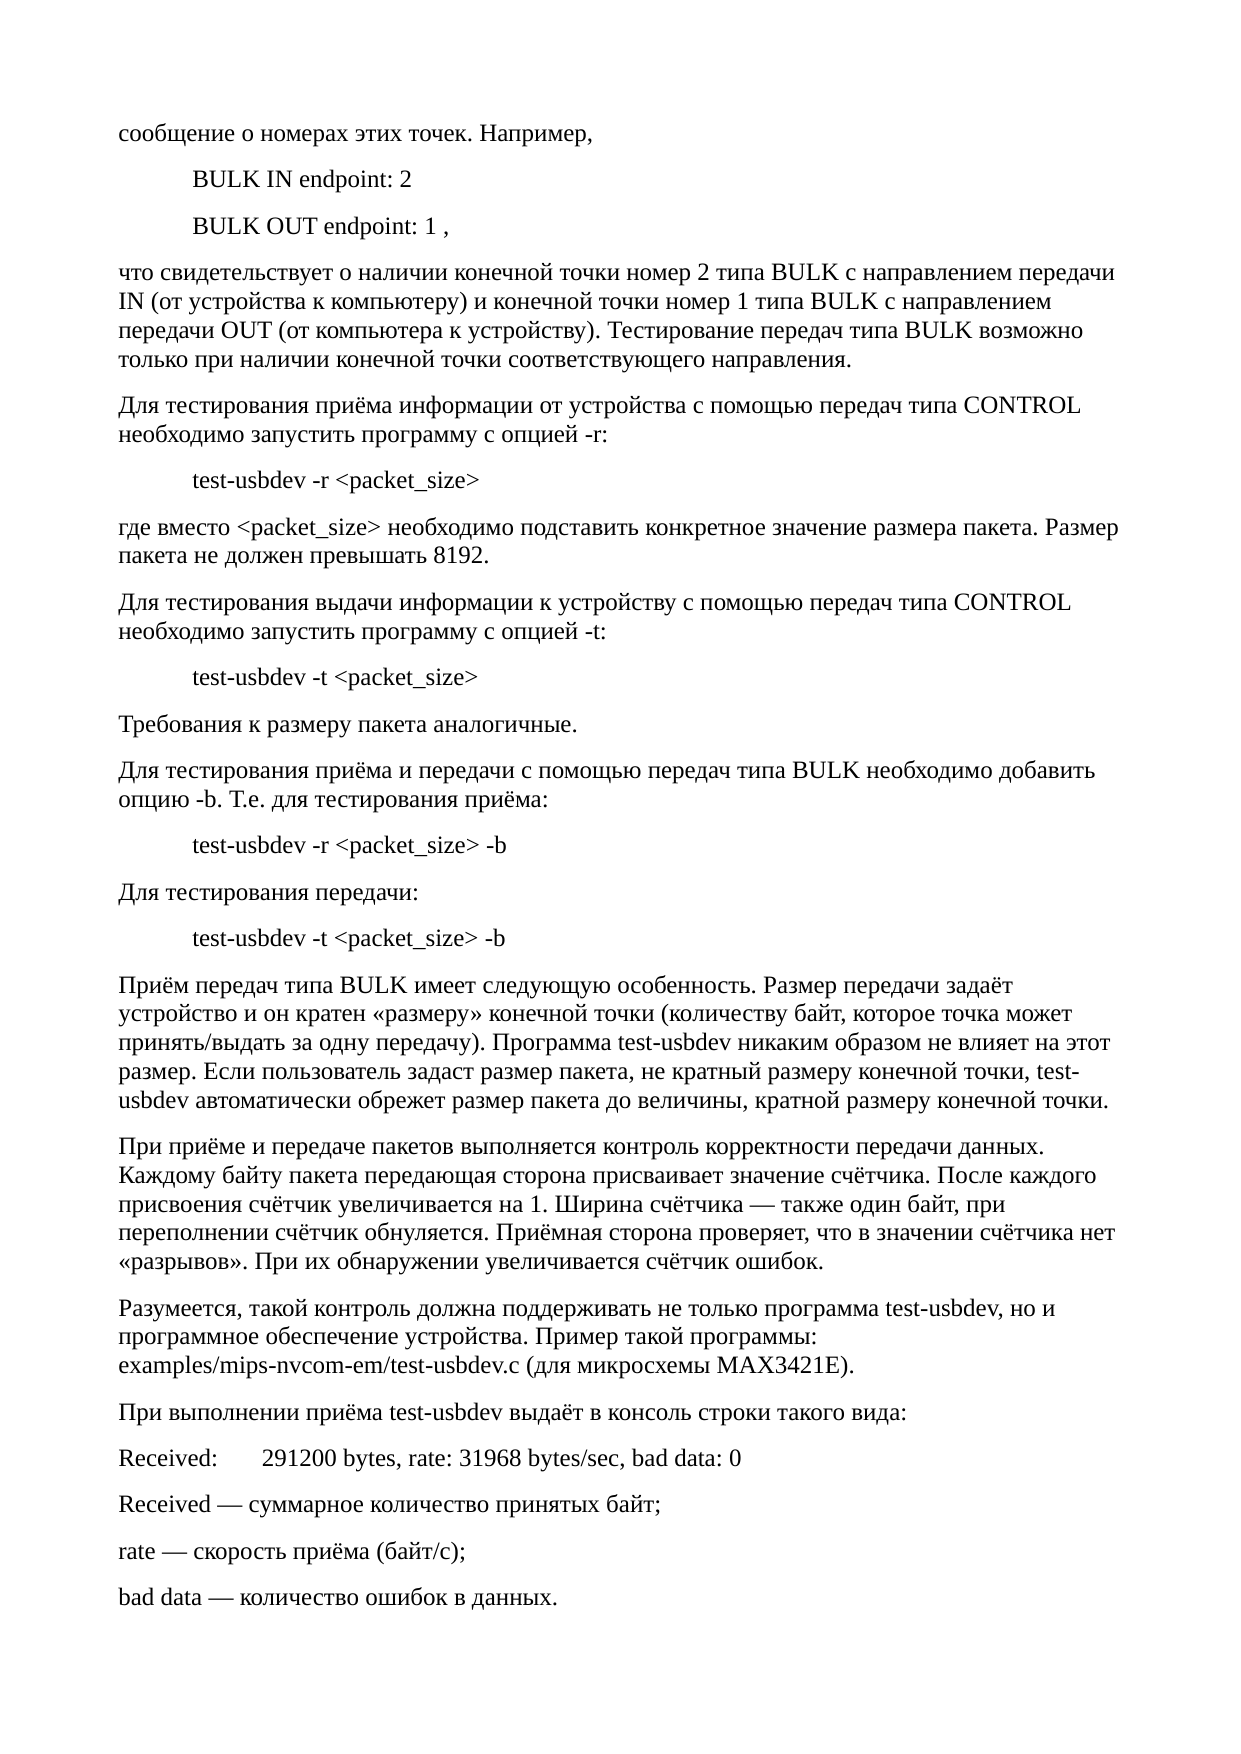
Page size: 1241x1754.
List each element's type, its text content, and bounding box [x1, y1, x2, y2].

text BULK OUT endpoint: 1 , [118, 211, 1122, 240]
text rate — скорость приёма (байт/с); [118, 1536, 1122, 1565]
text test-usbdev -r <packet_size> -b [118, 830, 1122, 859]
text Received — суммарное количество принятых байт; [118, 1489, 1122, 1518]
text Для тестирования приёма информации от устройства с помощью передач типа CONTROL необходимо запустить программу с опцией -r: [118, 390, 1122, 448]
text При выполнении приёма test-usbdev выдаёт в консоль строки такого вида: [118, 1397, 1122, 1425]
text BULK IN endpoint: 2 [118, 164, 1122, 193]
text Разумеется, такой контроль должна поддерживать не только программа test-usbdev, но и программное обеспечение устройства. Пример такой программы: examples/mips-nvcom-em/test-usbdev.c (для микросхемы MAX3421E). [118, 1293, 1122, 1379]
text test-usbdev -t <packet_size> -b [118, 923, 1122, 952]
text Received: 291200 bytes, rate: 31968 bytes/sec, bad data: 0 [118, 1443, 1122, 1472]
text Для тестирования приёма и передачи с помощью передач типа BULK необходимо добавить опцию -b. Т.е. для тестирования приёма: [118, 755, 1122, 813]
text test-usbdev -r <packet_size> [118, 465, 1122, 494]
text Для тестирования выдачи информации к устройству с помощью передач типа CONTROL необходимо запустить программу с опцией -t: [118, 587, 1122, 644]
text что свидетельствует о наличии конечной точки номер 2 типа BULK с направлением передачи IN (от устройства к компьютеру) и конечной точки номер 1 типа BULK с направлением передачи OUT (от компьютера к устройству). Тестирование передач типа BULK возможно только при наличии конечной точки соответствующего направления. [118, 257, 1122, 372]
text test-usbdev -t <packet_size> [118, 662, 1122, 691]
text При приёме и передаче пакетов выполняется контроль корректности передачи данных. Каждому байту пакета передающая сторона присваивает значение счётчика. После каждого присвоения счётчик увеличивается на 1. Ширина счётчика — также один байт, при переполнении счётчик обнуляется. Приёмная сторона проверяет, что в значении счётчика нет «разрывов». При их обнаружении увеличивается счётчик ошибок. [118, 1131, 1122, 1275]
text Приём передач типа BULK имеет следующую особенность. Размер передачи задаёт устройство и он кратен «размеру» конечной точки (количеству байт, которое точка может принять/выдать за одну передачу). Программа test-usbdev никаким образом не влияет на этот размер. Если пользователь задаст размер пакета, не кратный размеру конечной точки, test-usbdev автоматически обрежет размер пакета до величины, кратной размеру конечной точки. [118, 970, 1122, 1113]
text Требования к размеру пакета аналогичные. [118, 709, 1122, 737]
text где вместо <packet_size> необходимо подставить конкретное значение размера пакета. Размер пакета не должен превышать 8192. [118, 512, 1122, 569]
text Для тестирования передачи: [118, 877, 1122, 906]
text сообщение о номерах этих точек. Например, [118, 118, 1122, 147]
text bad data — количество ошибок в данных. [118, 1582, 1122, 1611]
